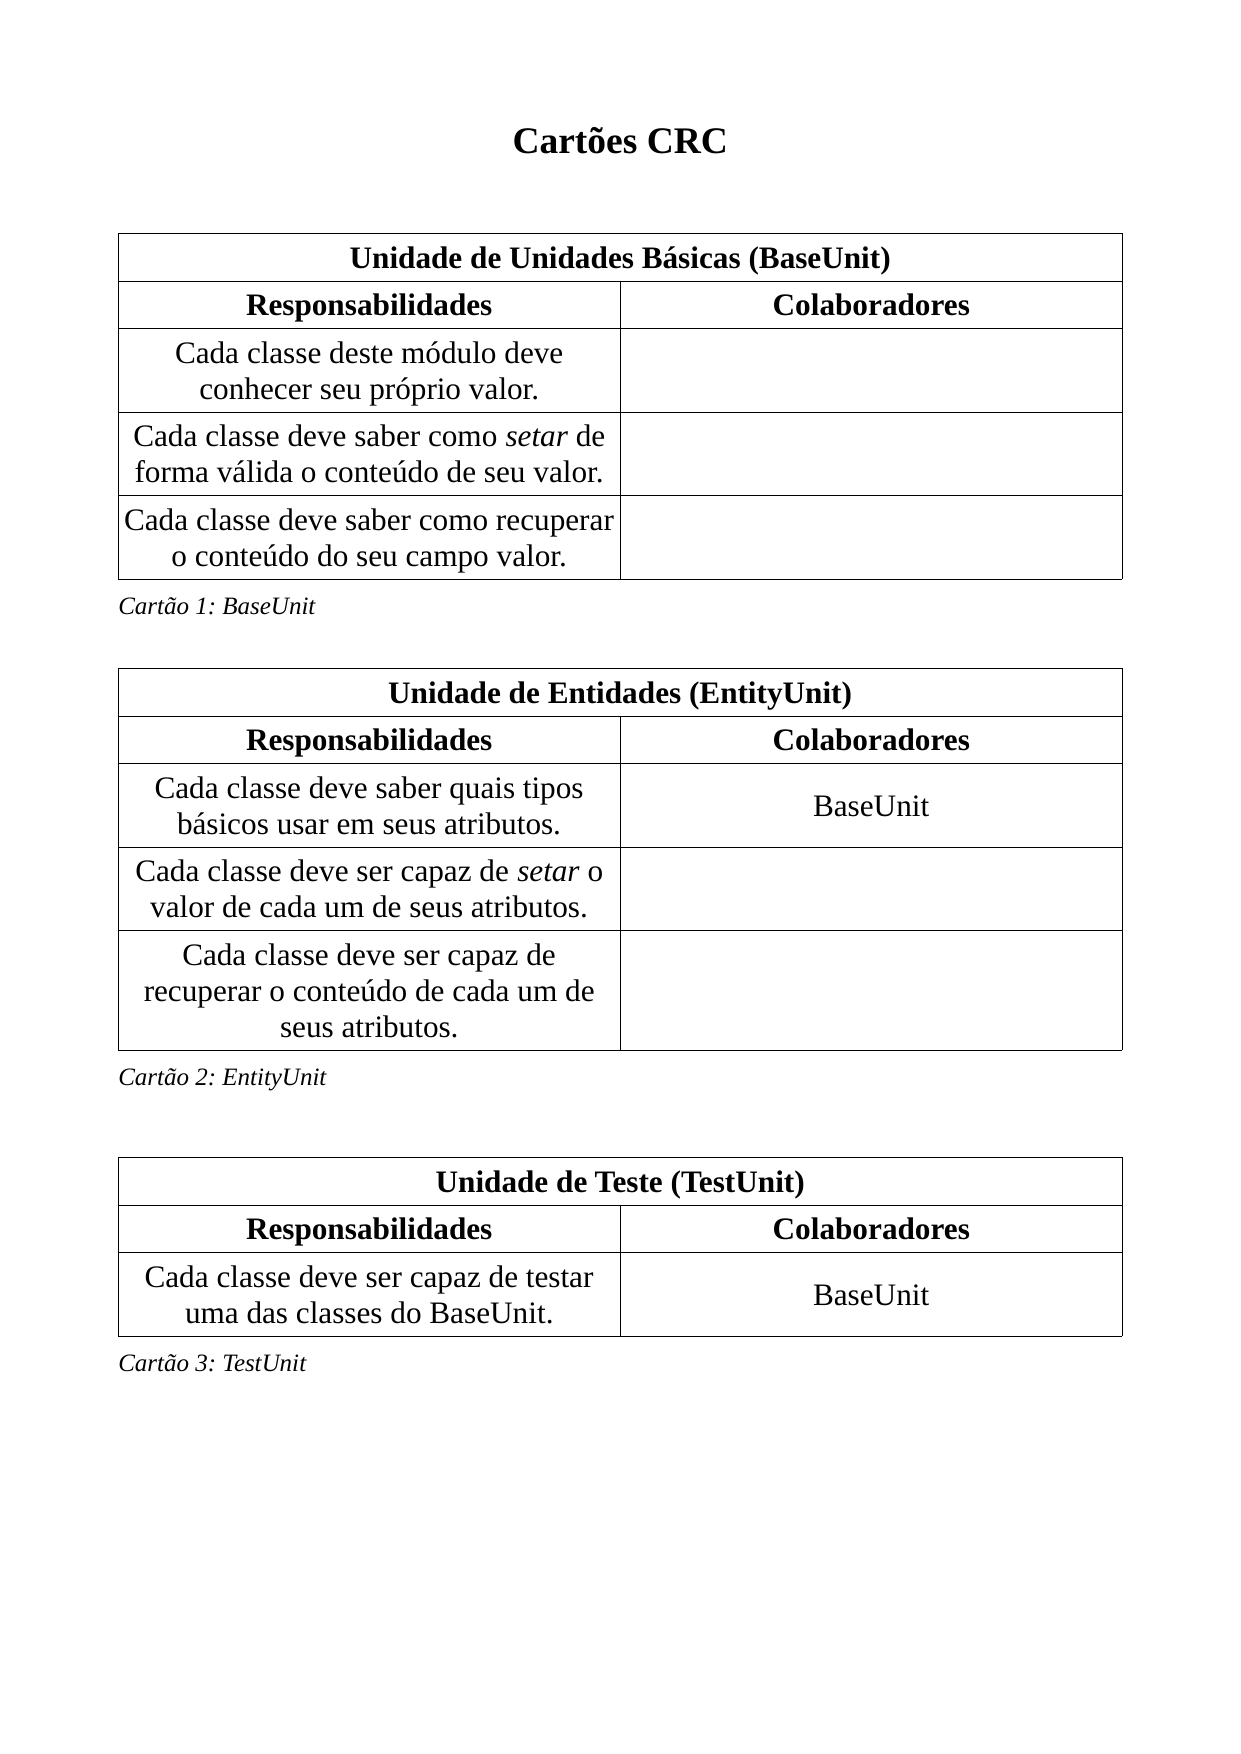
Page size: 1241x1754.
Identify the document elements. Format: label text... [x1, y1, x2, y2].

text Cartão 2: EntityUnit [118, 1062, 1122, 1091]
table_cell Responsabilidades [119, 1206, 620, 1252]
table_cell Colaboradores [621, 717, 1122, 763]
table_cell Cada classe deve ser capaz de testar uma das classes do BaseUnit. [119, 1253, 620, 1336]
table_header Unidade de Entidades (EntityUnit) [119, 669, 1122, 716]
table_cell Responsabilidades [119, 282, 620, 328]
table_cell Cada classe deve saber como recuperar o conteúdo do seu campo valor. [119, 496, 620, 578]
table_cell [621, 496, 1122, 578]
table_cell [621, 329, 1122, 412]
table_cell Cada classe deste módulo deve conhecer seu próprio valor. [119, 329, 620, 412]
table_cell BaseUnit [621, 764, 1122, 847]
text Cartão 3: TestUnit [118, 1348, 1122, 1377]
table_cell Colaboradores [621, 282, 1122, 328]
table_cell Cada classe deve saber quais tipos básicos usar em seus atributos. [119, 764, 620, 847]
text Cartões CRC [118, 118, 1122, 161]
text Cartão 1: BaseUnit [118, 591, 1122, 620]
table_cell [621, 931, 1122, 1049]
table_cell Cada classe deve ser capaz de setar o valor de cada um de seus atributos. [119, 848, 620, 930]
table_cell [621, 848, 1122, 930]
table_cell Cada classe deve saber como setar de forma válida o conteúdo de seu valor. [119, 413, 620, 495]
table_header Unidade de Unidades Básicas (BaseUnit) [119, 234, 1122, 281]
table_cell Cada classe deve ser capaz de recuperar o conteúdo de cada um de seus atributos. [119, 931, 620, 1049]
table_cell Colaboradores [621, 1206, 1122, 1252]
table_cell BaseUnit [621, 1253, 1122, 1336]
table_header Unidade de Teste (TestUnit) [119, 1158, 1122, 1204]
table_cell [621, 413, 1122, 495]
table_cell Responsabilidades [119, 717, 620, 763]
